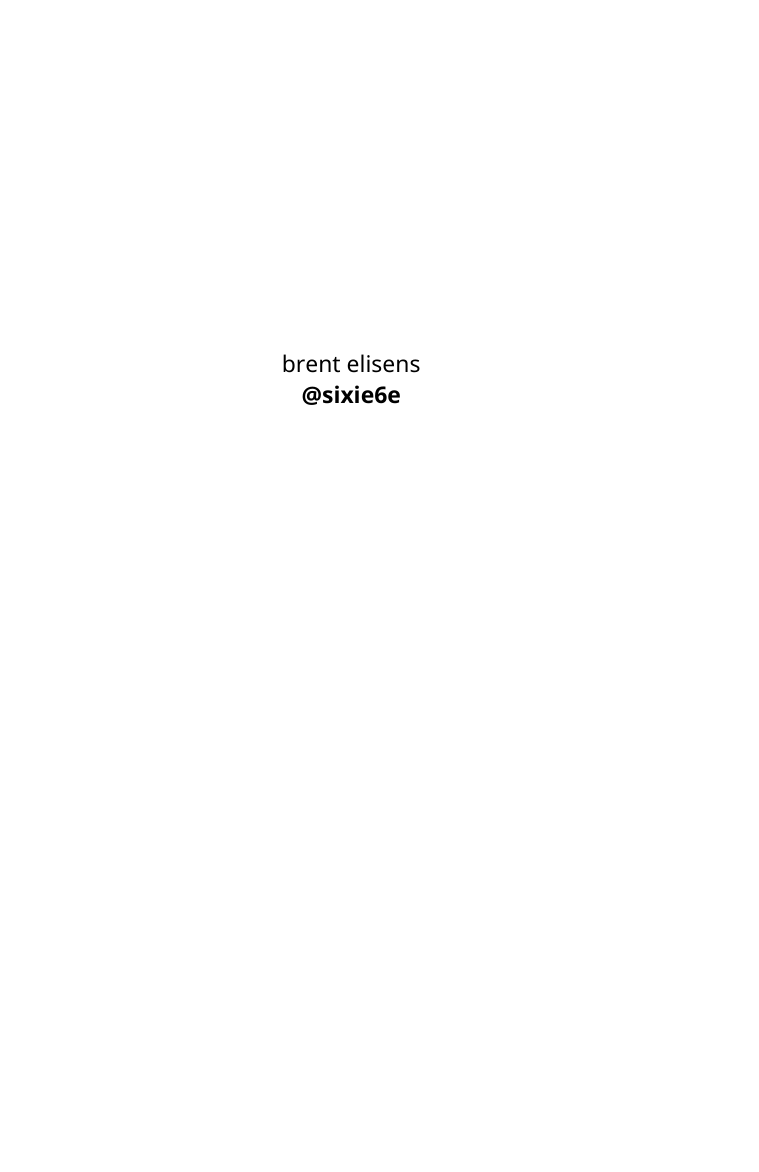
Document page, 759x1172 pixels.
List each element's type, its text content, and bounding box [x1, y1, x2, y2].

text brent elisens [75, 348, 627, 379]
text @sixie6e [75, 379, 627, 410]
